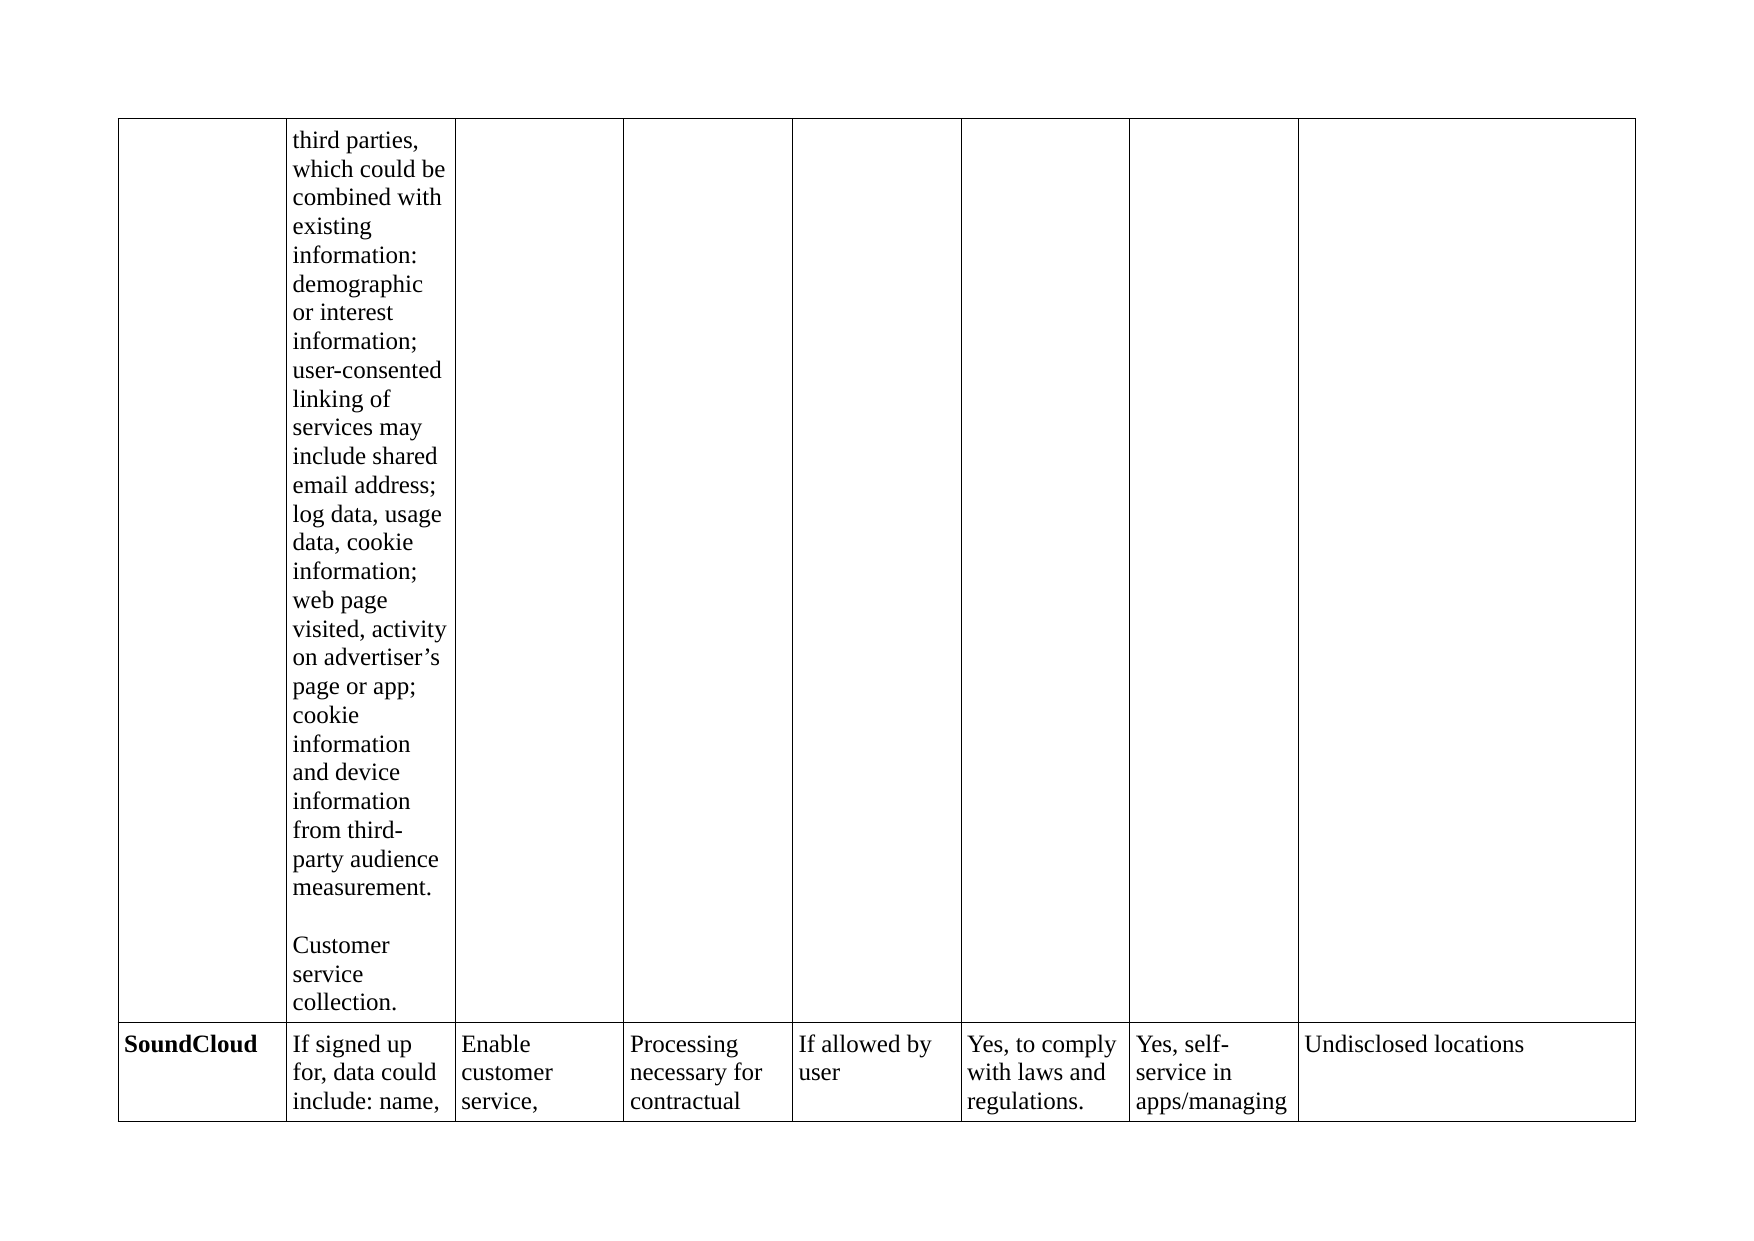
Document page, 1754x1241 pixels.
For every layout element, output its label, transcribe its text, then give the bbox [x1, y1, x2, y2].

table_cell [1130, 119, 1298, 1022]
table_cell [962, 119, 1129, 1022]
table_cell [456, 119, 623, 1022]
table_cell [793, 119, 961, 1022]
table_cell Processing necessary for contractual [624, 1023, 792, 1121]
table_cell Undisclosed locations [1299, 1023, 1635, 1121]
table_cell Enable customer service, [456, 1023, 623, 1121]
table_cell [1299, 119, 1635, 1022]
table_cell SoundCloud [119, 1023, 286, 1121]
table_cell If allowed by user [793, 1023, 961, 1121]
table_cell Yes, to comply with laws and regulations. [962, 1023, 1129, 1121]
table_cell If signed up for, data could include: name, [287, 1023, 455, 1121]
table_cell Yes, self-service in apps/managing [1130, 1023, 1298, 1121]
table_cell third parties, which could be combined with existing information: demographic or interest information; user-consented linking of services may include shared email address; log data, usage data, cookie information; web page visited, activity on advertiser’s page or app; cookie information and device information from third-party audience measurement. Customer service collection. [287, 119, 455, 1022]
table_cell [624, 119, 792, 1022]
table_cell [119, 119, 286, 1022]
